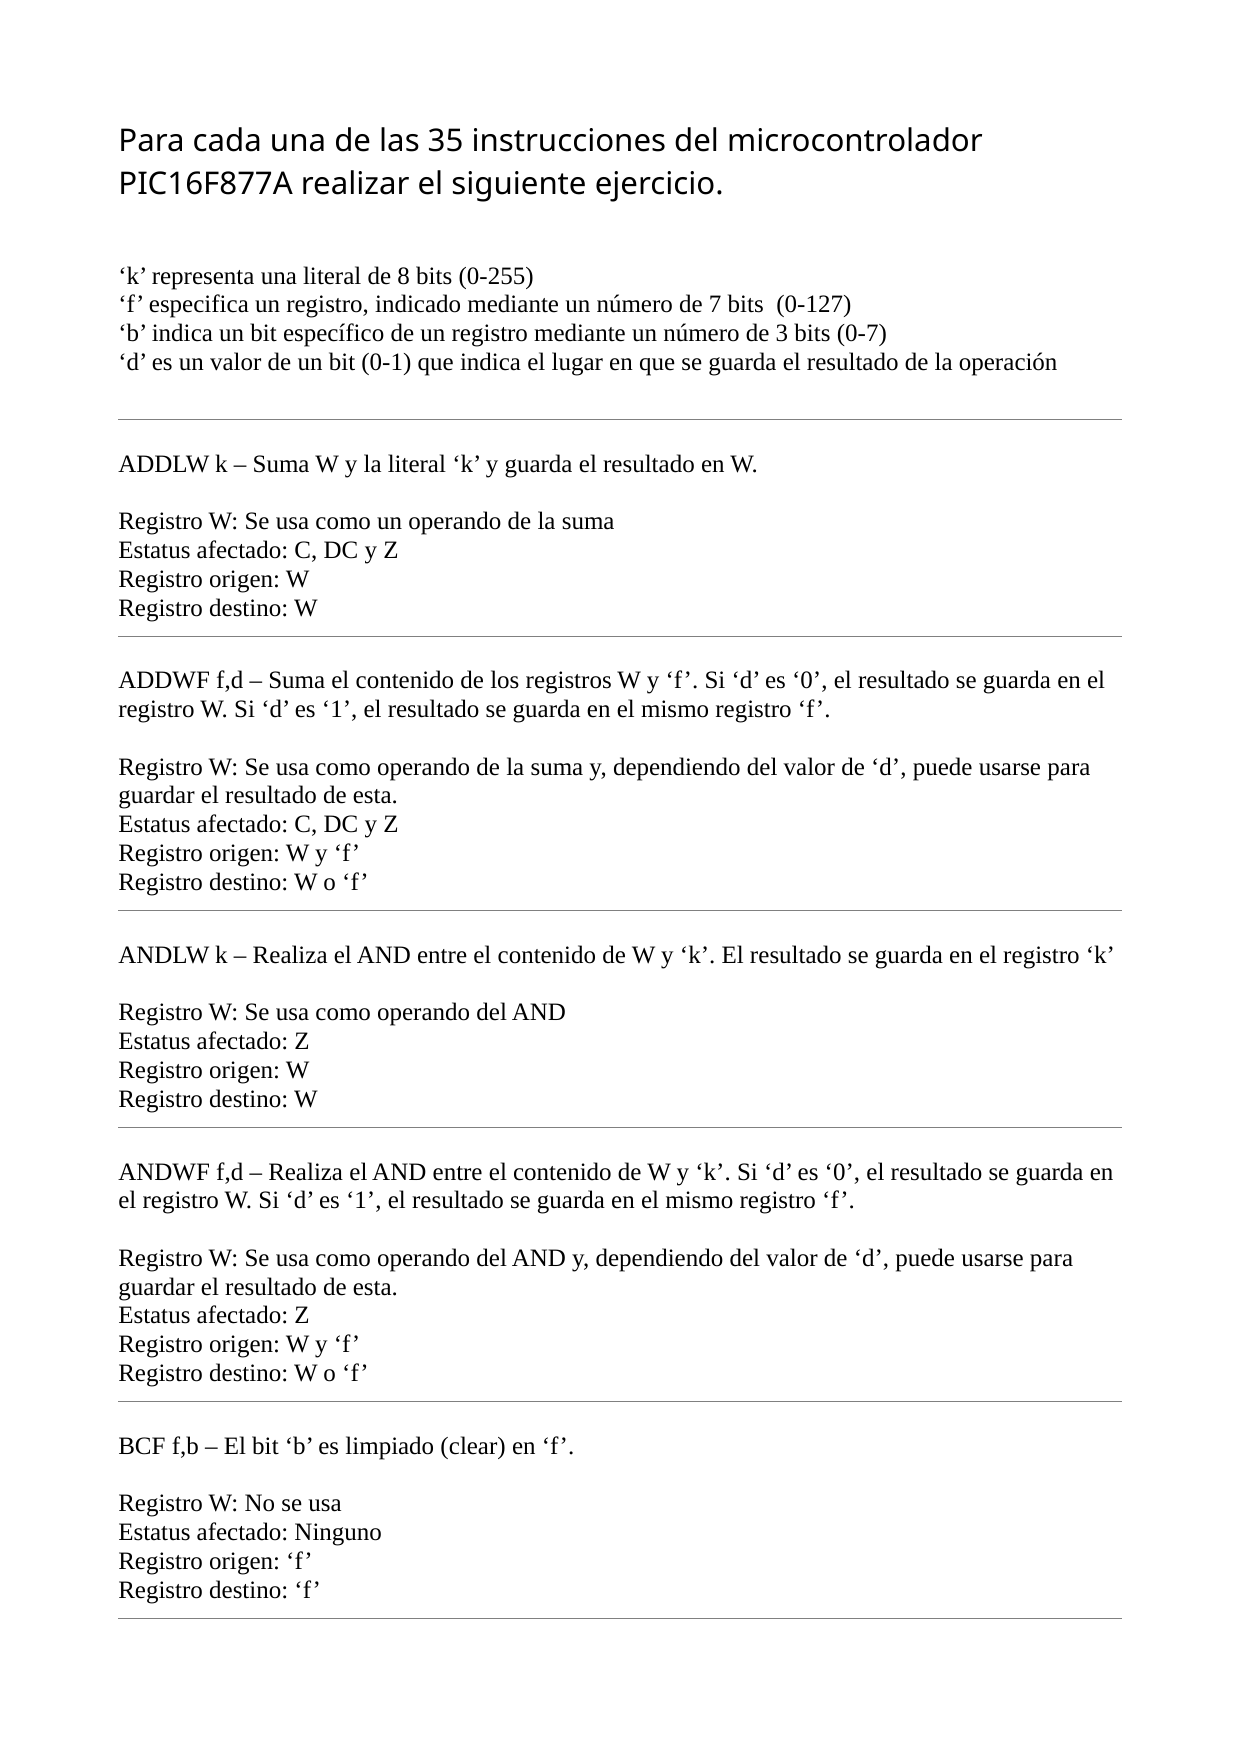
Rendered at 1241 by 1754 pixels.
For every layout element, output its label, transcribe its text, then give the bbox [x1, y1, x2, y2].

text Registro W: Se usa como operando del AND [118, 997, 1122, 1026]
text ANDWF f,d – Realiza el AND entre el contenido de W y ‘k’. Si ‘d’ es ‘0’, el resultado se guarda en el registro W. Si ‘d’ es ‘1’, el resultado se guarda en el mismo registro ‘f’. [118, 1157, 1122, 1214]
text ANDLW k – Realiza el AND entre el contenido de W y ‘k’. El resultado se guarda en el registro ‘k’ [118, 940, 1122, 969]
text ADDLW k – Suma W y la literal ‘k’ y guarda el resultado en W. [118, 449, 1122, 478]
text Registro destino: ‘f’ [118, 1575, 1122, 1603]
text ‘d’ es un valor de un bit (0-1) que indica el lugar en que se guarda el resultado de la operación [118, 347, 1122, 376]
text ‘k’ representa una literal de 8 bits (0-255) [118, 261, 1122, 289]
text ‘f’ especifica un registro, indicado mediante un número de 7 bits (0-127) [118, 289, 1122, 318]
text Registro W: No se usa [118, 1488, 1122, 1517]
text Estatus afectado: Z [118, 1300, 1122, 1329]
text Registro origen: W y ‘f’ [118, 838, 1122, 867]
text Para cada una de las 35 instrucciones del microcontrolador PIC16F877A realizar el siguiente ejercicio. [118, 118, 1122, 203]
text Registro origen: W [118, 1055, 1122, 1084]
text ‘b’ indica un bit específico de un registro mediante un número de 3 bits (0-7) [118, 318, 1122, 347]
text ADDWF f,d – Suma el contenido de los registros W y ‘f’. Si ‘d’ es ‘0’, el resultado se guarda en el registro W. Si ‘d’ es ‘1’, el resultado se guarda en el mismo registro ‘f’. [118, 666, 1122, 723]
text Registro destino: W o ‘f’ [118, 1358, 1122, 1387]
text Estatus afectado: Z [118, 1026, 1122, 1055]
text Estatus afectado: C, DC y Z [118, 809, 1122, 838]
text Estatus afectado: Ninguno [118, 1517, 1122, 1546]
text Registro W: Se usa como operando de la suma y, dependiendo del valor de ‘d’, puede usarse para guardar el resultado de esta. [118, 752, 1122, 809]
text Registro origen: ‘f’ [118, 1546, 1122, 1575]
text Registro W: Se usa como operando del AND y, dependiendo del valor de ‘d’, puede usarse para guardar el resultado de esta. [118, 1243, 1122, 1300]
text Registro W: Se usa como un operando de la suma [118, 506, 1122, 535]
text BCF f,b – El bit ‘b’ es limpiado (clear) en ‘f’. [118, 1431, 1122, 1460]
text Registro origen: W [118, 564, 1122, 593]
text Registro origen: W y ‘f’ [118, 1329, 1122, 1358]
text Registro destino: W [118, 593, 1122, 621]
text Estatus afectado: C, DC y Z [118, 535, 1122, 564]
text Registro destino: W [118, 1084, 1122, 1112]
text Registro destino: W o ‘f’ [118, 867, 1122, 896]
